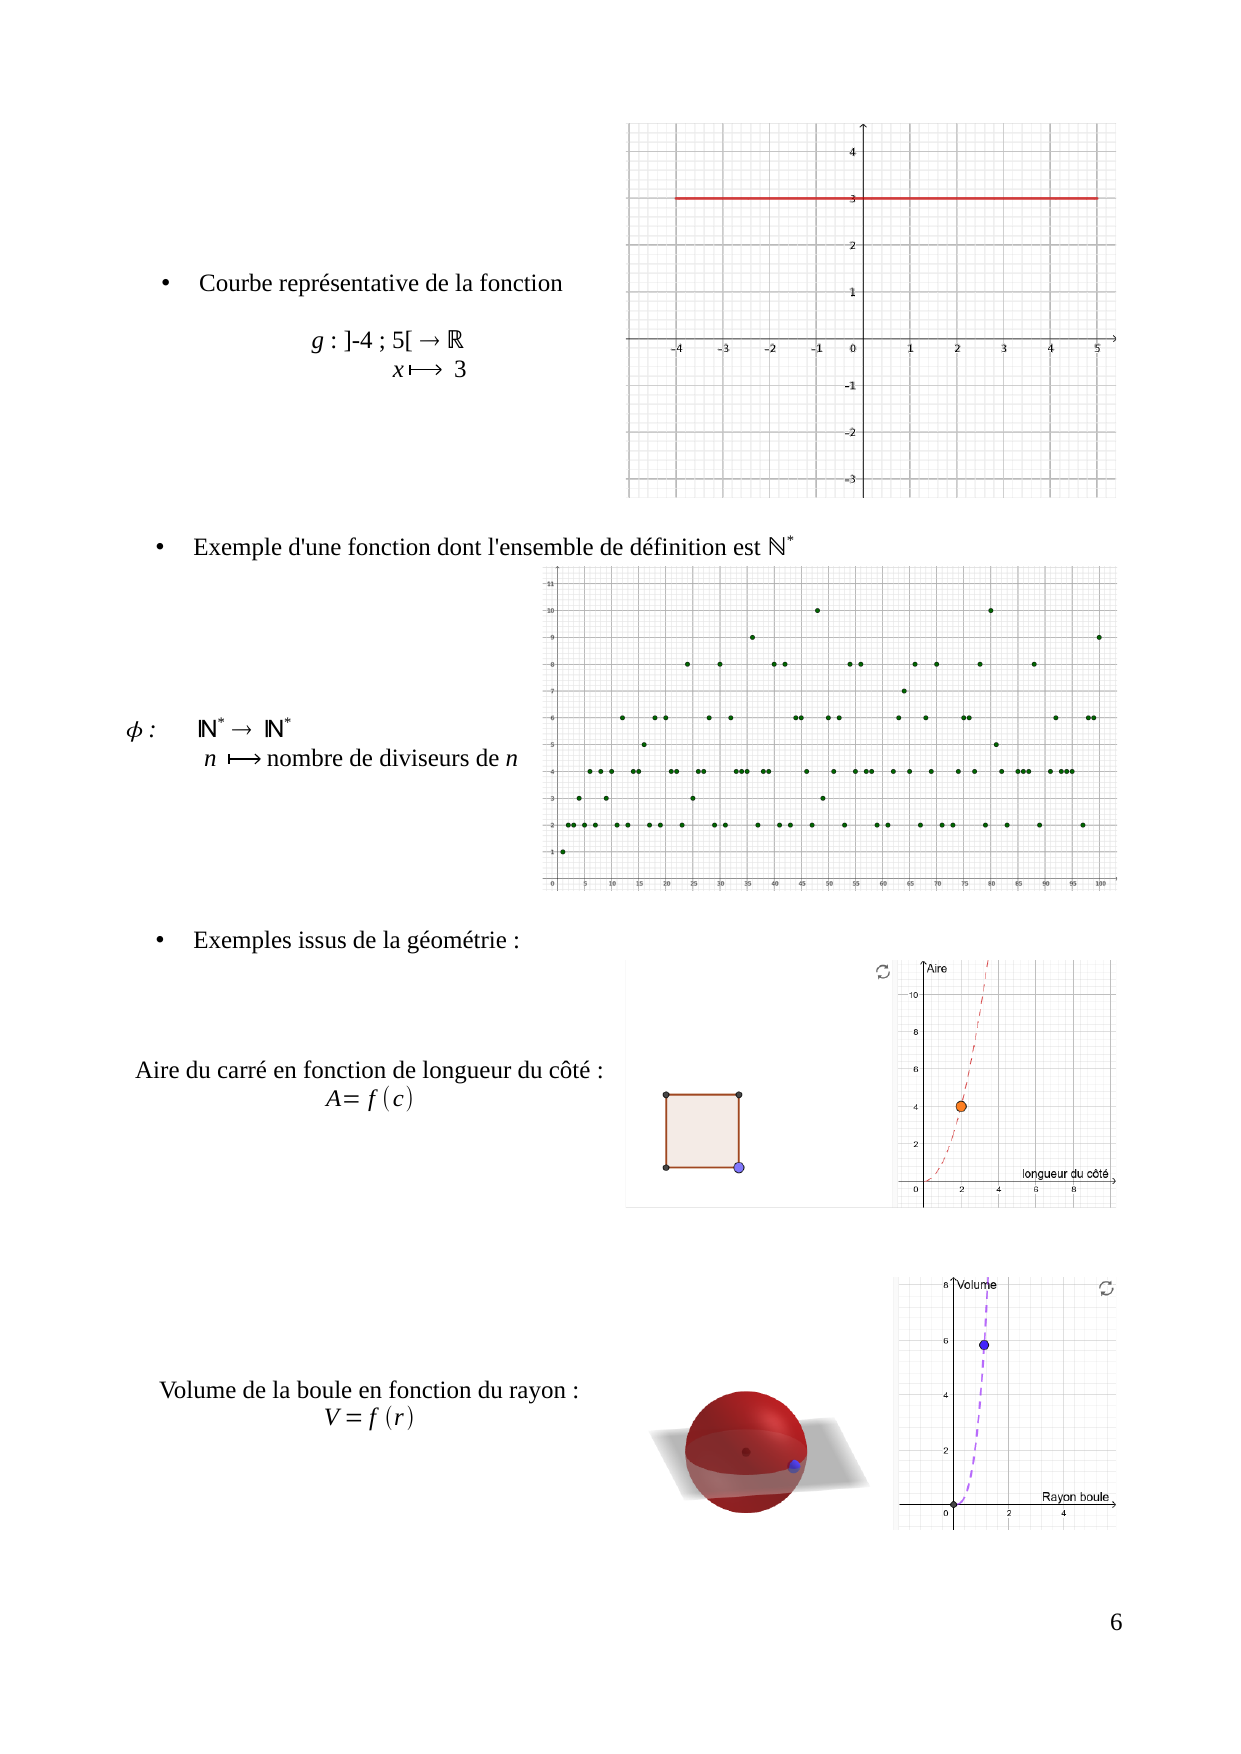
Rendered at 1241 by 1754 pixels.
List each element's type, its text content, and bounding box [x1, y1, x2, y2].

table_header [537, 561, 1123, 925]
table_header Aire du carré en fonction de longueur du côté : [118, 954, 620, 1242]
table_header Courbe représentative de la fonction g : ]-4 ; 5[  ℝ x 3 [118, 118, 620, 532]
table_header  : ℕ*  ℕ* n nombre de diviseurs de n [118, 561, 537, 925]
table_header [620, 954, 1122, 1242]
picture [625, 123, 1117, 498]
table_header Volume de la boule en fonction du rayon : [118, 1271, 620, 1564]
picture [625, 1277, 1117, 1530]
table_header [620, 118, 1122, 532]
list Exemple d'une fonction dont l'ensemble de définition est ℕ* [156, 532, 1122, 561]
table_header [620, 1271, 1122, 1564]
list Exemples issus de la géométrie : [156, 925, 1122, 954]
picture [625, 960, 1117, 1208]
